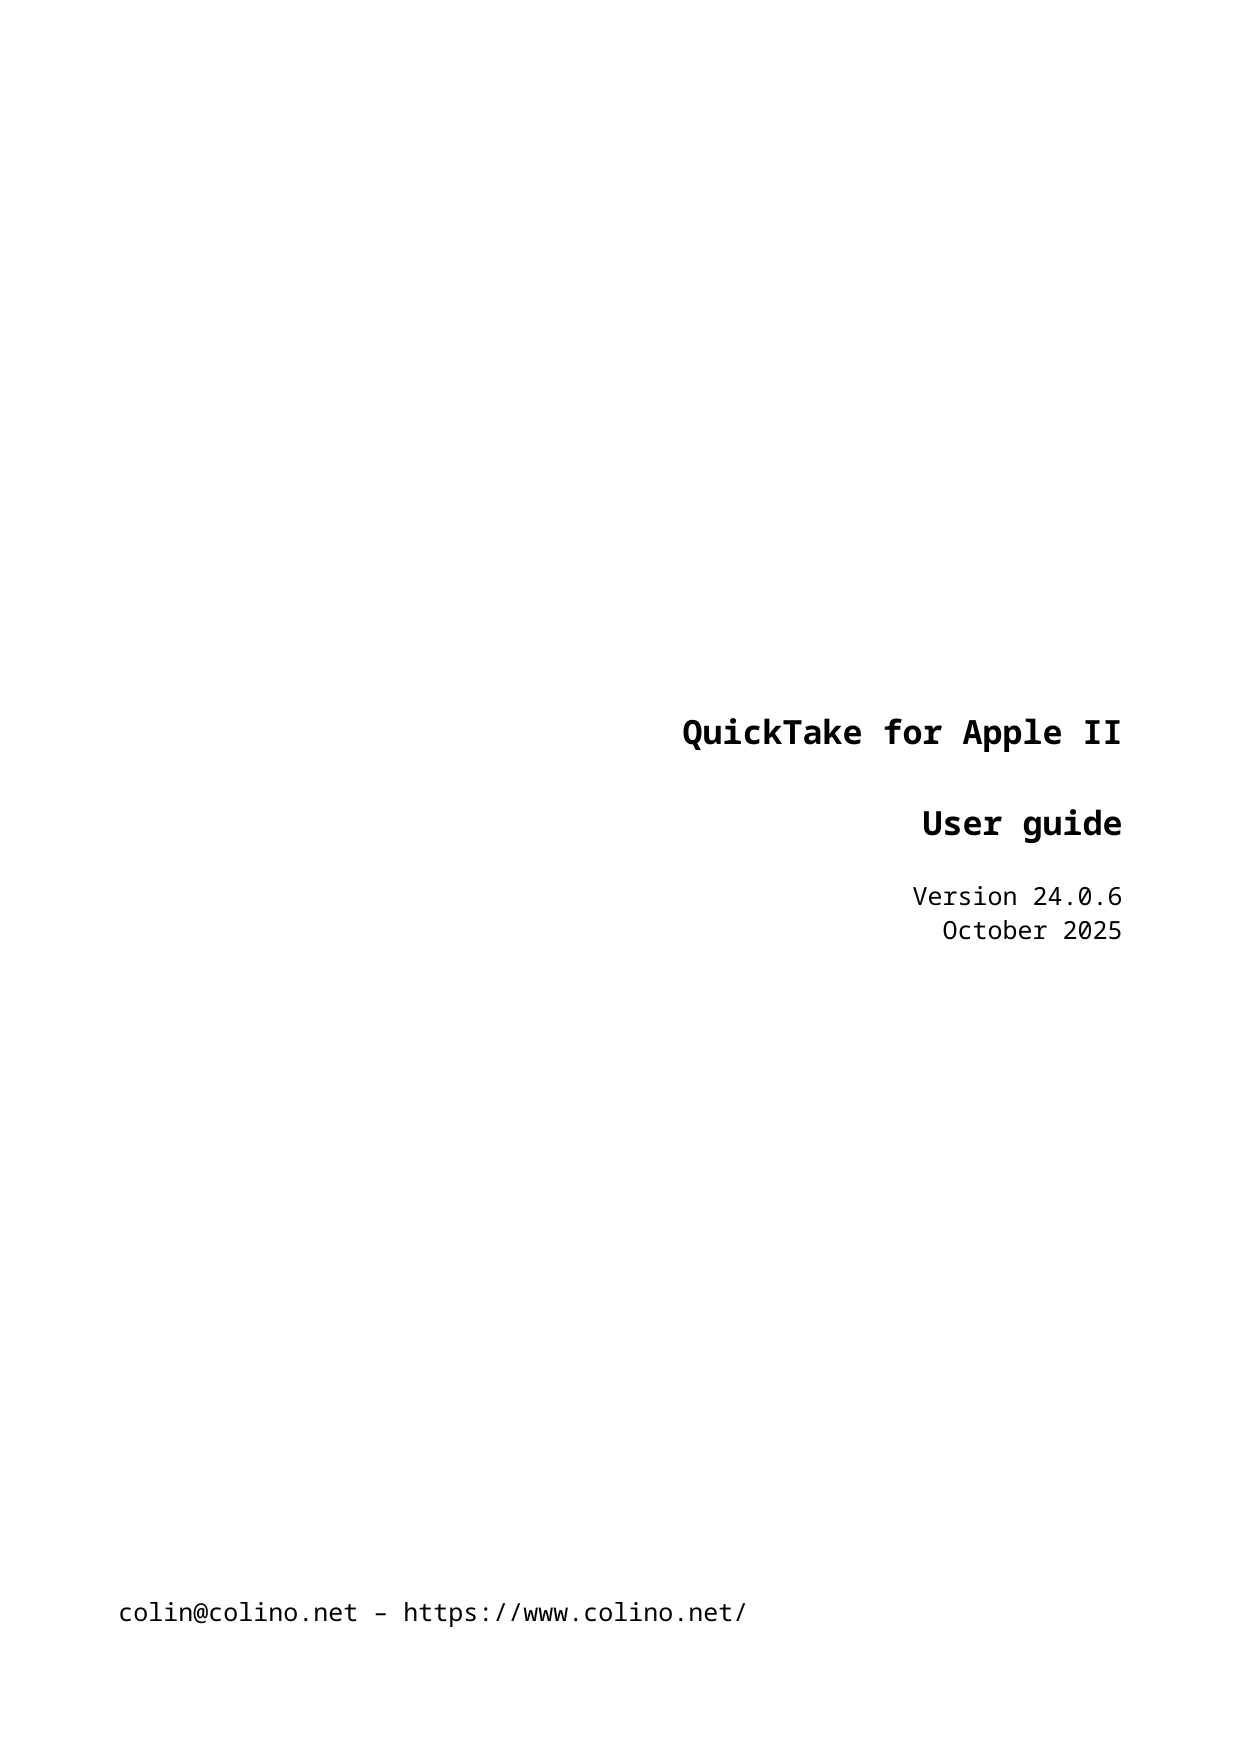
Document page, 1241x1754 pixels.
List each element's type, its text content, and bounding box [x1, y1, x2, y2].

text colin@colino.net – https://www.colino.net/ [118, 1594, 1122, 1628]
text October 2025 [118, 913, 1122, 947]
text Version 24.0.6 [118, 879, 1122, 913]
text QuickTake for Apple II [118, 708, 1122, 754]
text User guide [118, 799, 1122, 845]
